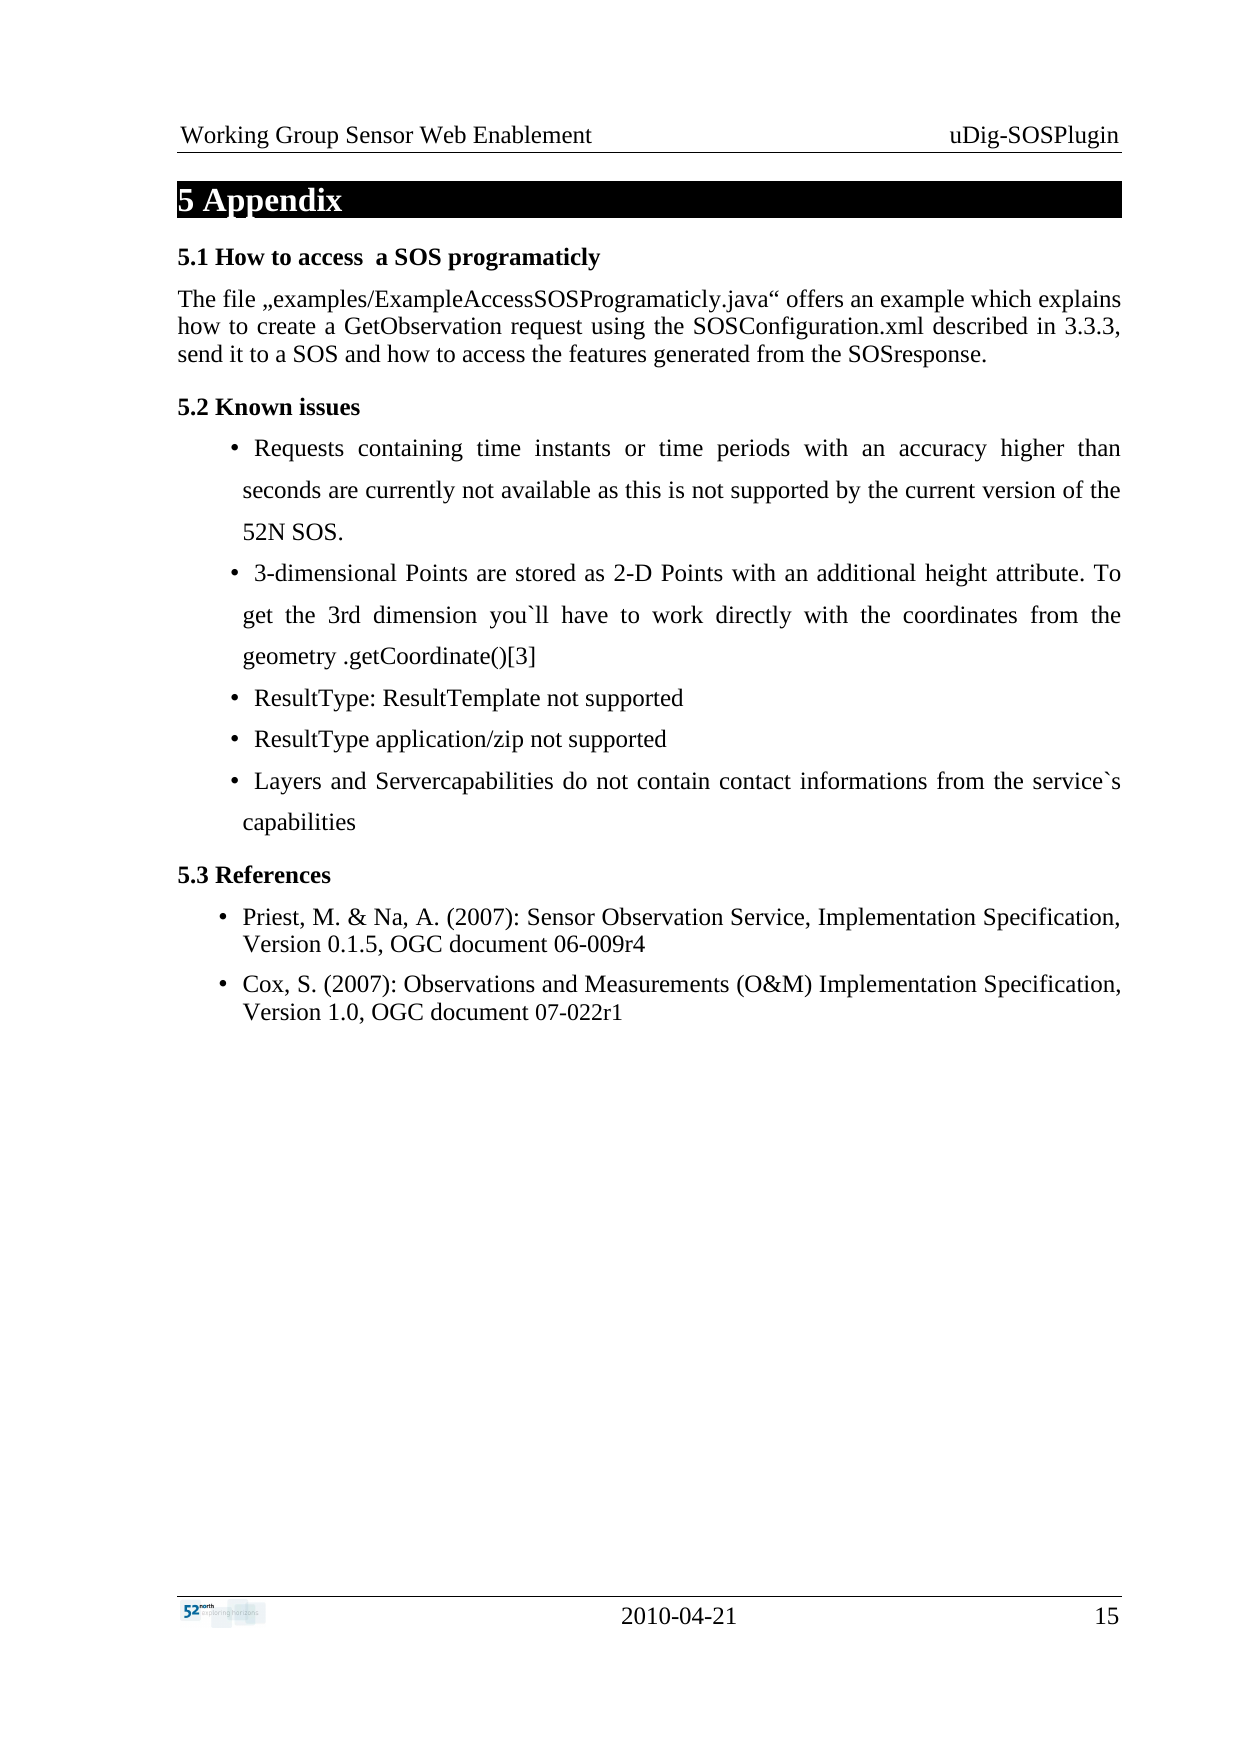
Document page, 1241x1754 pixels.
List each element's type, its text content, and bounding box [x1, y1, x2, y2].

subtitle References [177, 861, 1122, 889]
subtitle How to access a SOS programaticly [177, 243, 1122, 271]
list 3-dimensional Points are stored as 2-D Points with an additional height attribute. To get the 3rd dimension you`ll have to work directly with the coordinates from the geometry .getCoordinate()[3] [242, 559, 1122, 670]
list Cox, S. (2007): Observations and Measurements (O&M) Implementation Specification, Version 1.0, OGC document 07-022r1 [242, 971, 1122, 1026]
subtitle Known issues [177, 393, 1122, 421]
list ResultType application/zip not supported [242, 725, 1122, 753]
list Layers and Servercapabilities do not contain contact informations from the service`s capabilities [242, 767, 1122, 836]
subtitle Appendix [177, 181, 1122, 218]
text The file „examples/ExampleAccessSOSProgramaticly.java“ offers an example which explains how to create a GetObservation request using the SOSConfiguration.xml described in 3.3.3, send it to a SOS and how to access the features generated from the SOSresponse. [177, 285, 1122, 368]
list Priest, M. & Na, A. (2007): Sensor Observation Service, Implementation Specification, Version 0.1.5, OGC document 06-009r4 [242, 903, 1122, 958]
list Requests containing time instants or time periods with an accuracy higher than seconds are currently not available as this is not supported by the current version of the 52N SOS. [242, 434, 1122, 545]
list ResultType: ResultTemplate not supported [242, 684, 1122, 712]
picture [180, 1599, 266, 1628]
